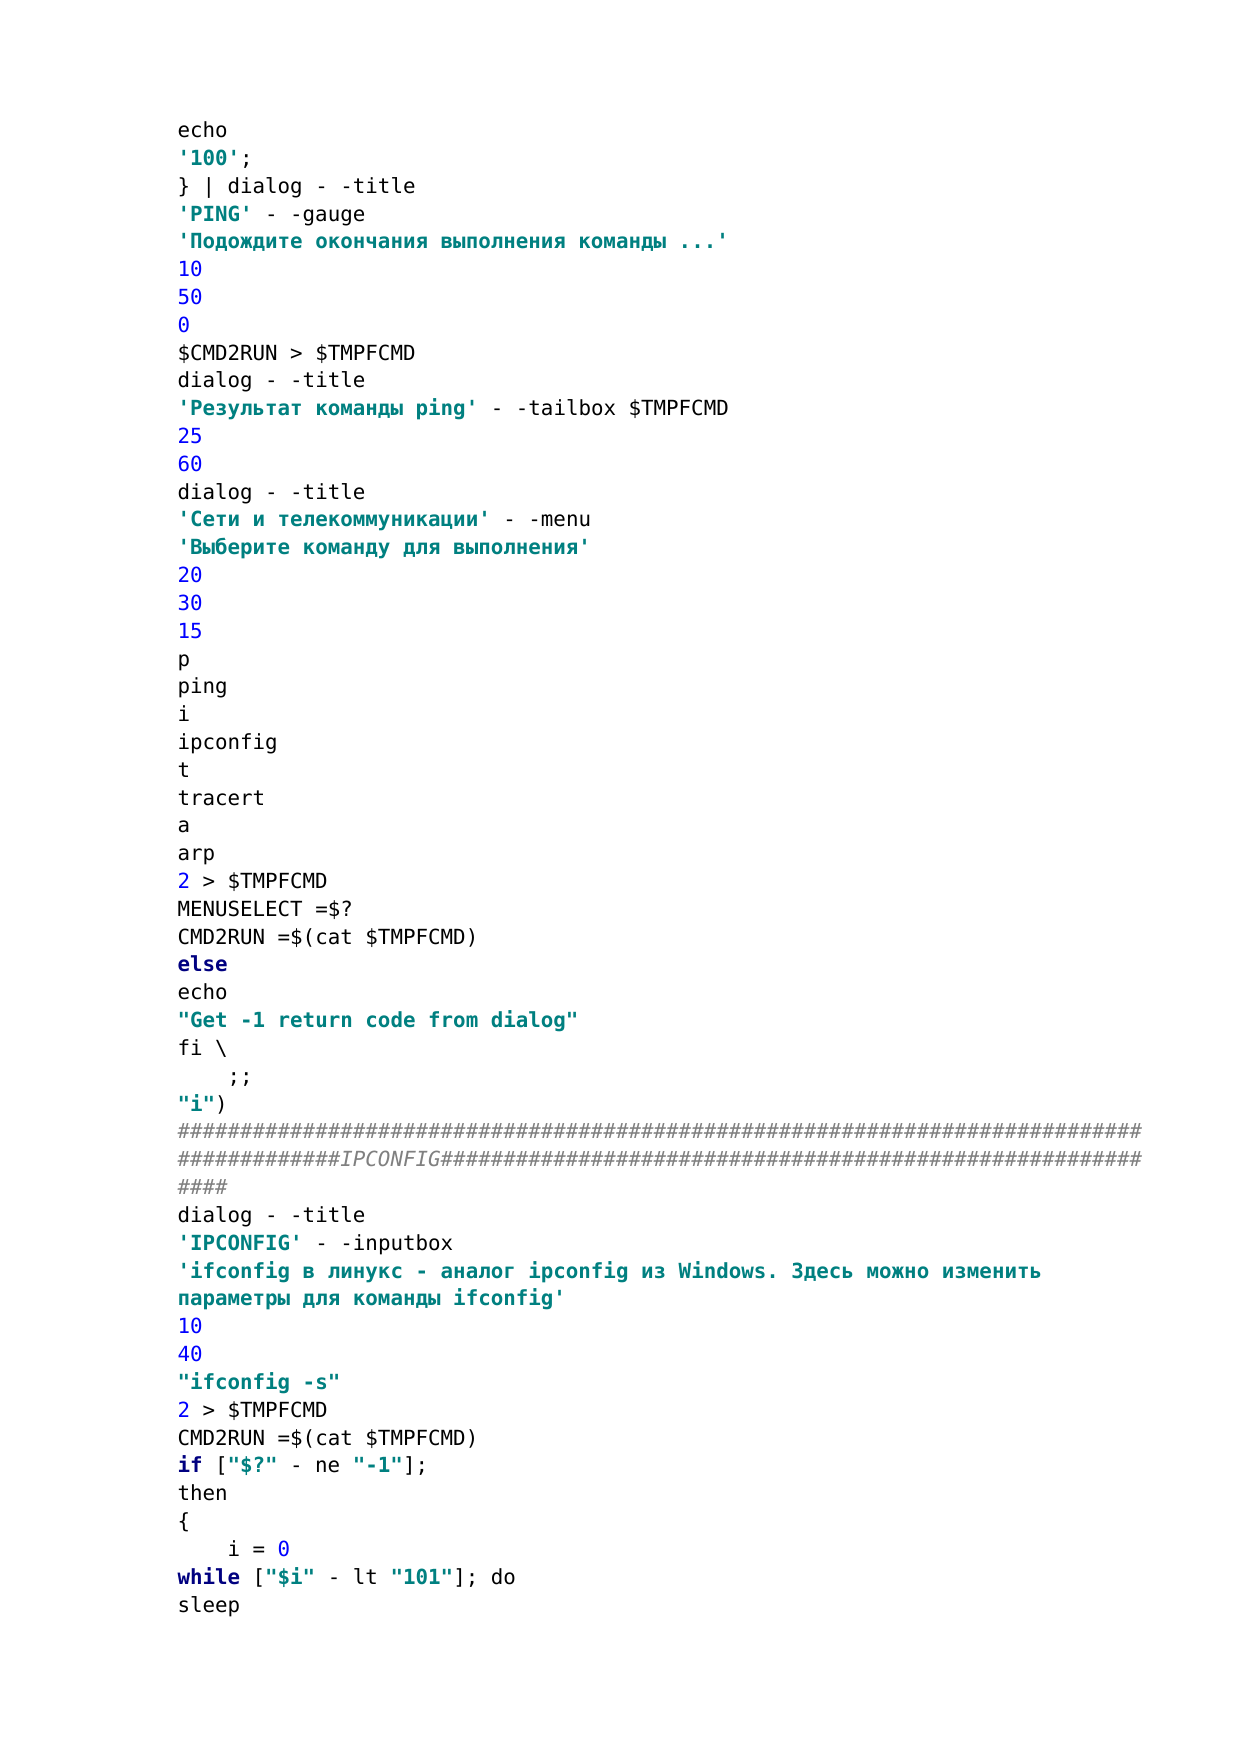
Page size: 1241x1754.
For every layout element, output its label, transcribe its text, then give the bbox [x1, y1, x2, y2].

text 2 > $TMPFCMD [177, 869, 1152, 893]
text tracert [177, 786, 1152, 810]
text i [177, 702, 1152, 726]
text a [177, 813, 1152, 838]
text i = 0 [177, 1537, 1152, 1561]
text 'PING' - -gauge [177, 202, 1152, 226]
text then [177, 1481, 1152, 1505]
text "ifconfig -s" [177, 1370, 1152, 1394]
text 25 [177, 424, 1152, 448]
text 'Выберите команду для выполнения' [177, 535, 1152, 559]
text echo [177, 980, 1152, 1004]
text 'Результат команды ping' - -tailbox $TMPFCMD [177, 396, 1152, 421]
text p [177, 647, 1152, 671]
text 2 > $TMPFCMD [177, 1398, 1152, 1422]
text 'Сети и телекоммуникации' - -menu [177, 507, 1152, 532]
text 'ifconfig в линукс - аналог ipconfig из Windows. Здесь можно изменить параметры для команды ifconfig' [177, 1259, 1152, 1311]
text 10 [177, 257, 1152, 281]
text ping [177, 674, 1152, 699]
text else [177, 952, 1152, 977]
text 60 [177, 452, 1152, 476]
text while ["$i" - lt "101"]; do [177, 1565, 1152, 1589]
text if ["$?" - ne "-1"]; [177, 1453, 1152, 1478]
text CMD2RUN =$(cat $TMPFCMD) [177, 925, 1152, 949]
text { [177, 1509, 1152, 1533]
text dialog - -title [177, 480, 1152, 504]
text 10 [177, 1314, 1152, 1338]
text 40 [177, 1342, 1152, 1366]
text 'Подождите окончания выполнения команды ...' [177, 229, 1152, 254]
text ipconfig [177, 730, 1152, 754]
text '100'; [177, 146, 1152, 170]
text $CMD2RUN > $TMPFCMD [177, 341, 1152, 365]
text 0 [177, 313, 1152, 337]
text arp [177, 841, 1152, 866]
text dialog - -title [177, 368, 1152, 393]
text t [177, 758, 1152, 782]
text } | dialog - -title [177, 174, 1152, 198]
text ;; [177, 1064, 1152, 1088]
text "Get -1 return code from dialog" [177, 1008, 1152, 1032]
text echo [177, 118, 1152, 142]
text CMD2RUN =$(cat $TMPFCMD) [177, 1426, 1152, 1450]
text 'IPCONFIG' - -inputbox [177, 1231, 1152, 1255]
text 30 [177, 591, 1152, 615]
text fi \ [177, 1036, 1152, 1060]
text "i") ##########################################################################################IPCONFIG############################################################ [177, 1092, 1152, 1199]
text 50 [177, 285, 1152, 309]
text sleep [177, 1593, 1152, 1617]
text dialog - -title [177, 1203, 1152, 1227]
text MENUSELECT =$? [177, 897, 1152, 921]
text 20 [177, 563, 1152, 587]
text 15 [177, 619, 1152, 643]
